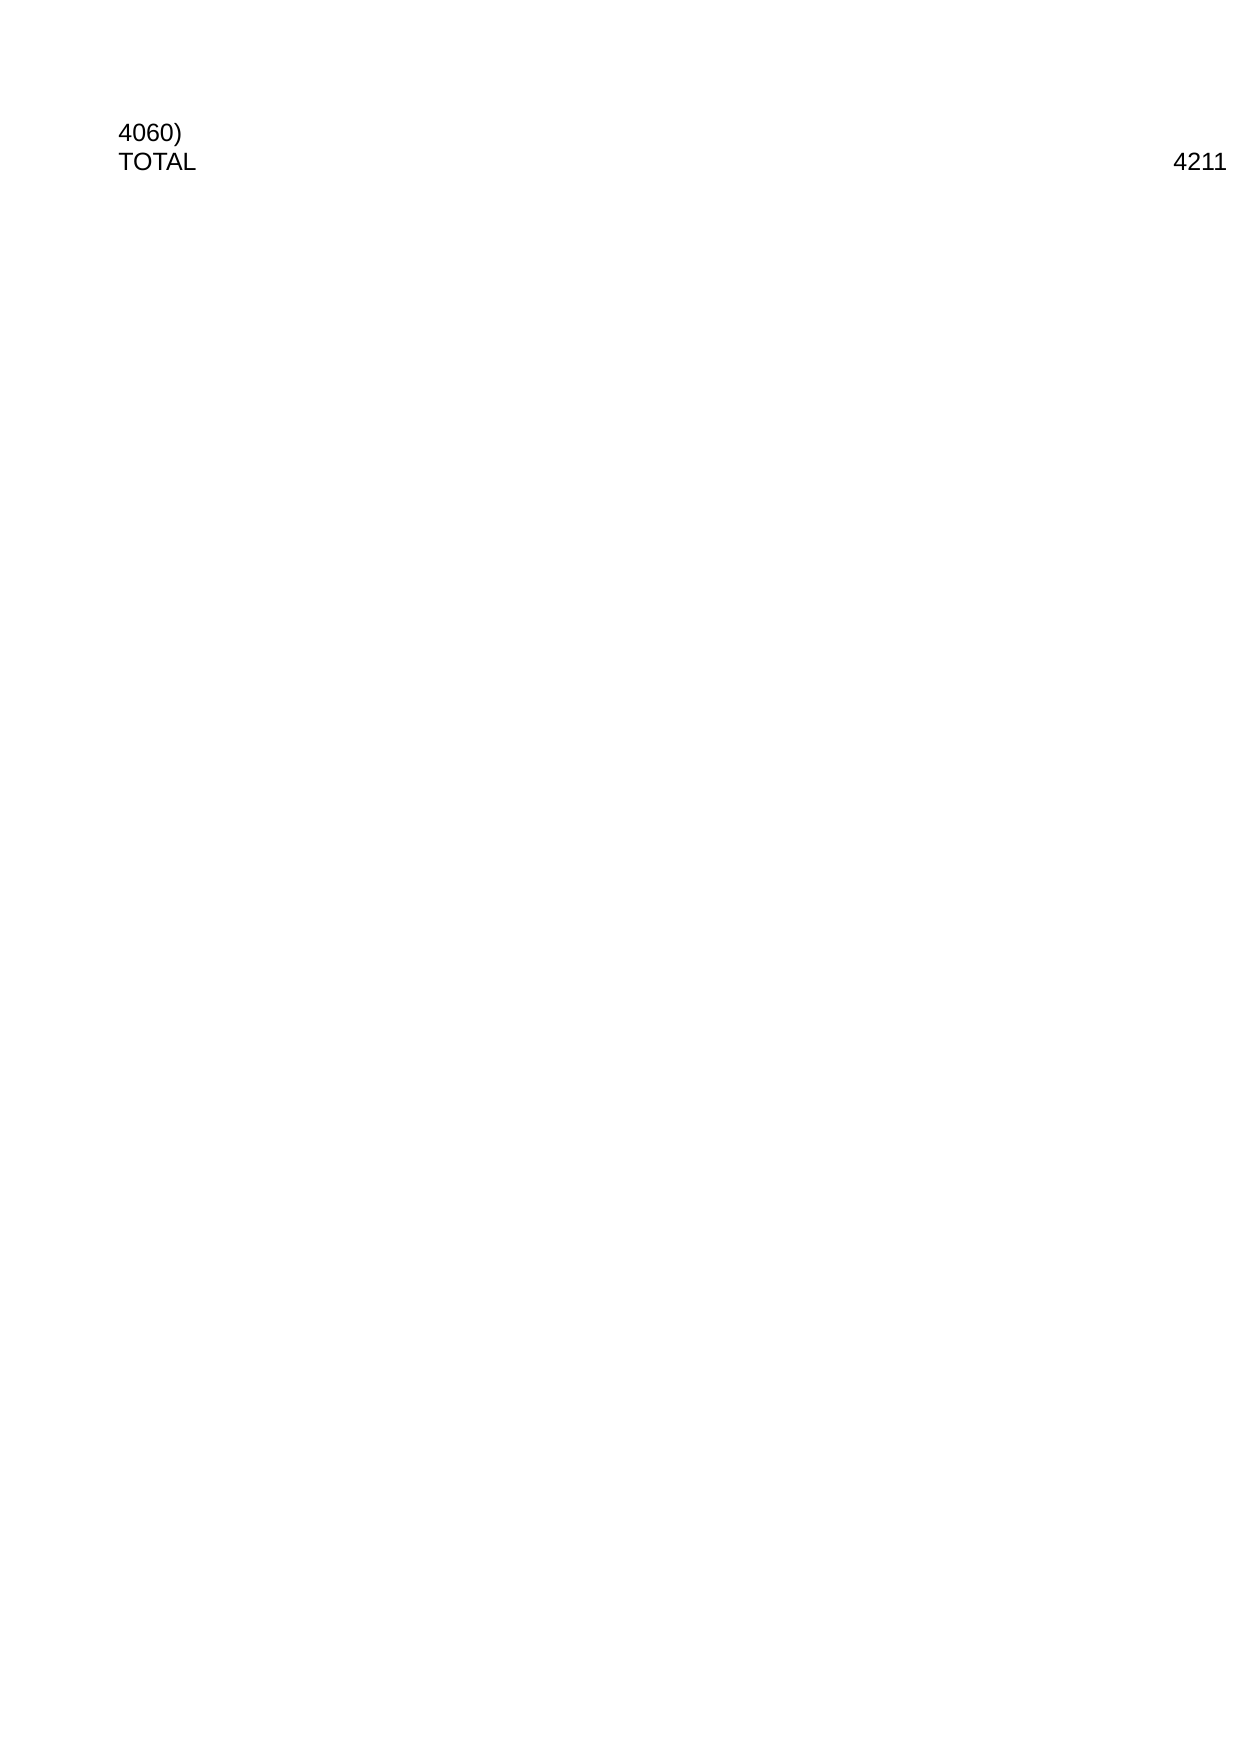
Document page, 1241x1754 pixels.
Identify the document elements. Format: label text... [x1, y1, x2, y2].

table_cell [1102, 118, 1230, 147]
table_cell [784, 147, 884, 176]
table_cell 4211 [1102, 147, 1230, 176]
table_cell [885, 118, 1102, 147]
table_cell [784, 118, 884, 147]
table_cell [885, 147, 1102, 176]
table_cell TOTAL [115, 147, 784, 176]
table_cell 4060) [115, 118, 784, 147]
